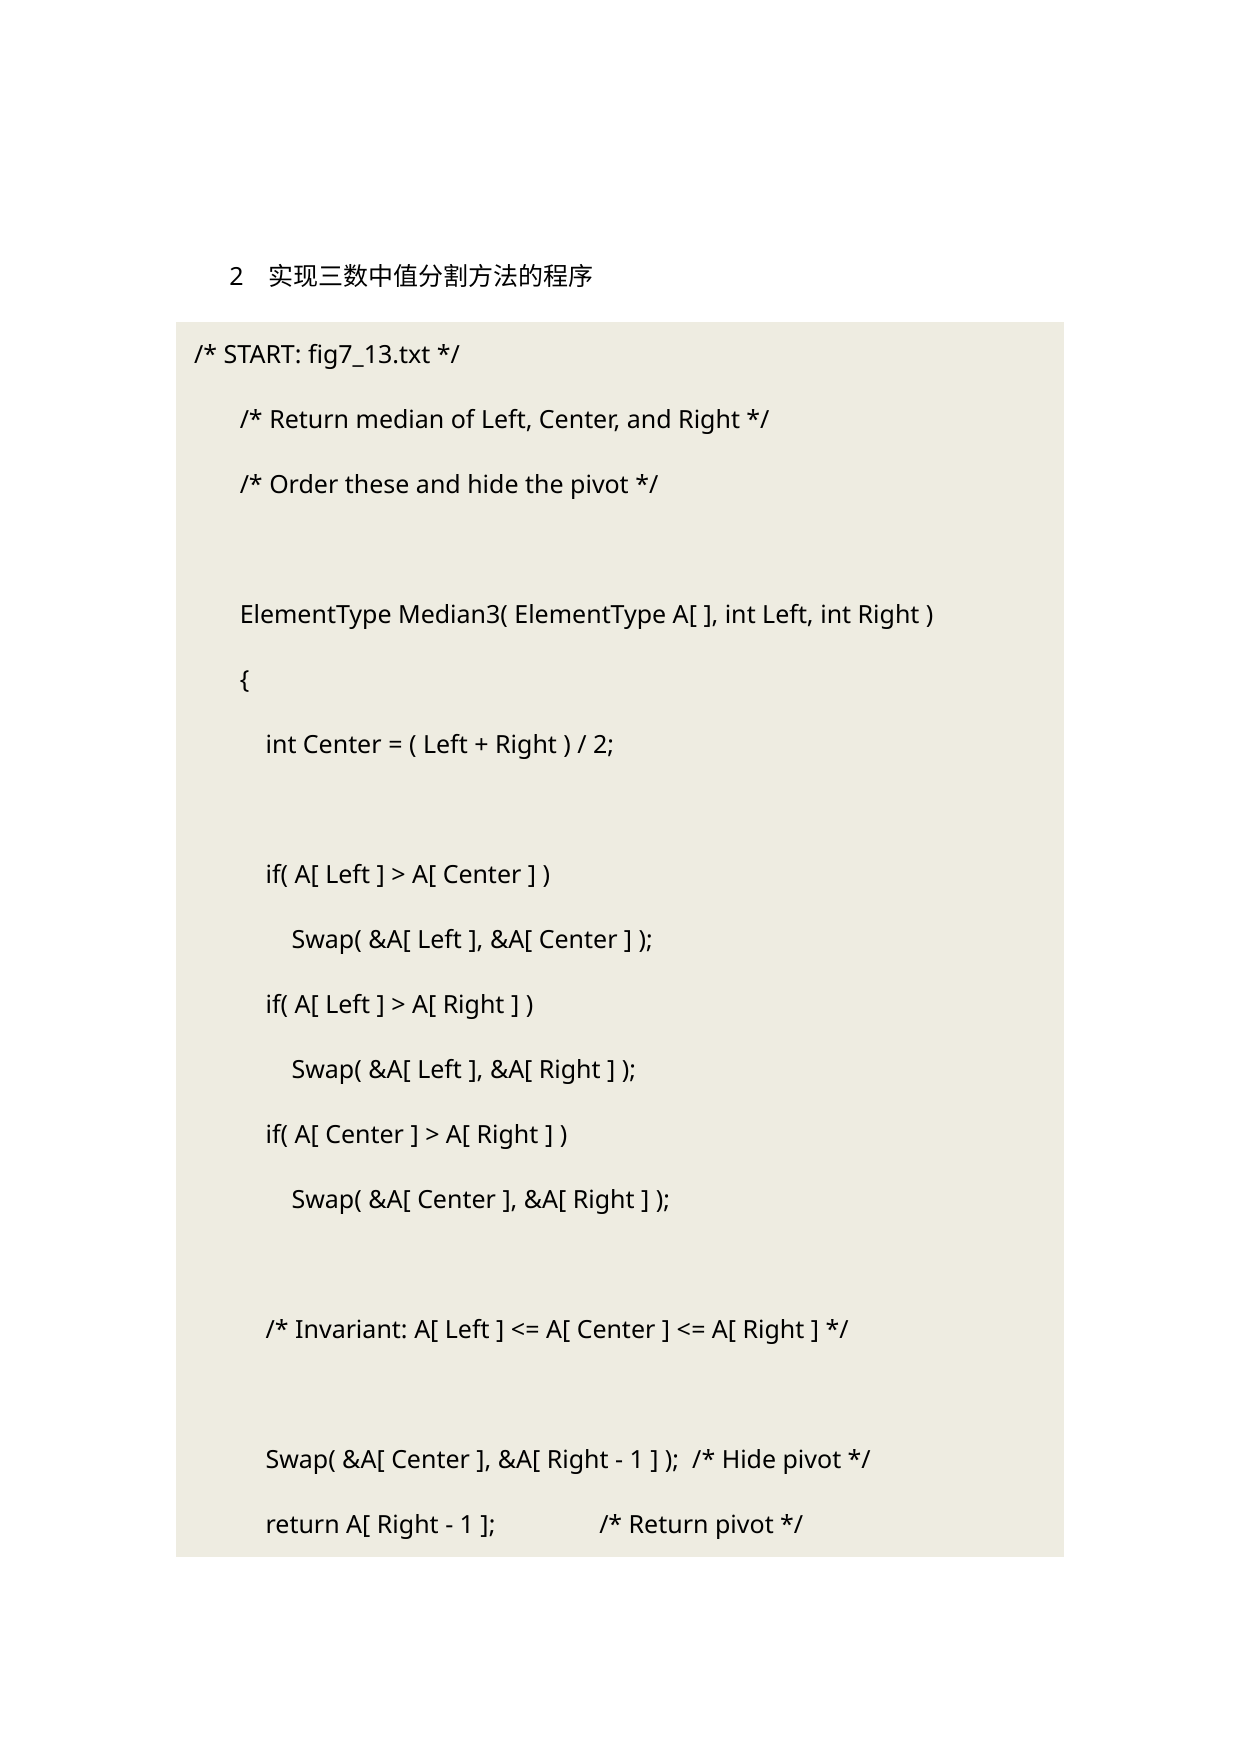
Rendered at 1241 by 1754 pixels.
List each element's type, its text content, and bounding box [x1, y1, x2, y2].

list 实现三数中值分割方法的程序 [187, 242, 1053, 307]
table_header /* START: fig7_13.txt */ /* Return median of Left, Center, and Right */ /* Order these and hide the pivot */ ElementType Median3( ElementType A[ ], int Left, int Right ) { int Center = ( Left + Right ) / 2; if( A[ Left ] > A[ Center ] ) Swap( &A[ Left ], &A[ Center ] ); if( A[ Left ] > A[ Right ] ) Swap( &A[ Left ], &A[ Right ] ); if( A[ Center ] > A[ Right ] ) Swap( &A[ Center ], &A[ Right ] ); /* Invariant: A[ Left ] <= A[ Center ] <= A[ Right ] */ Swap( &A[ Center ], &A[ Right - 1 ] ); /* Hide pivot */ return A[ Right - 1 ]; /* Return pivot */ [176, 322, 1064, 1557]
